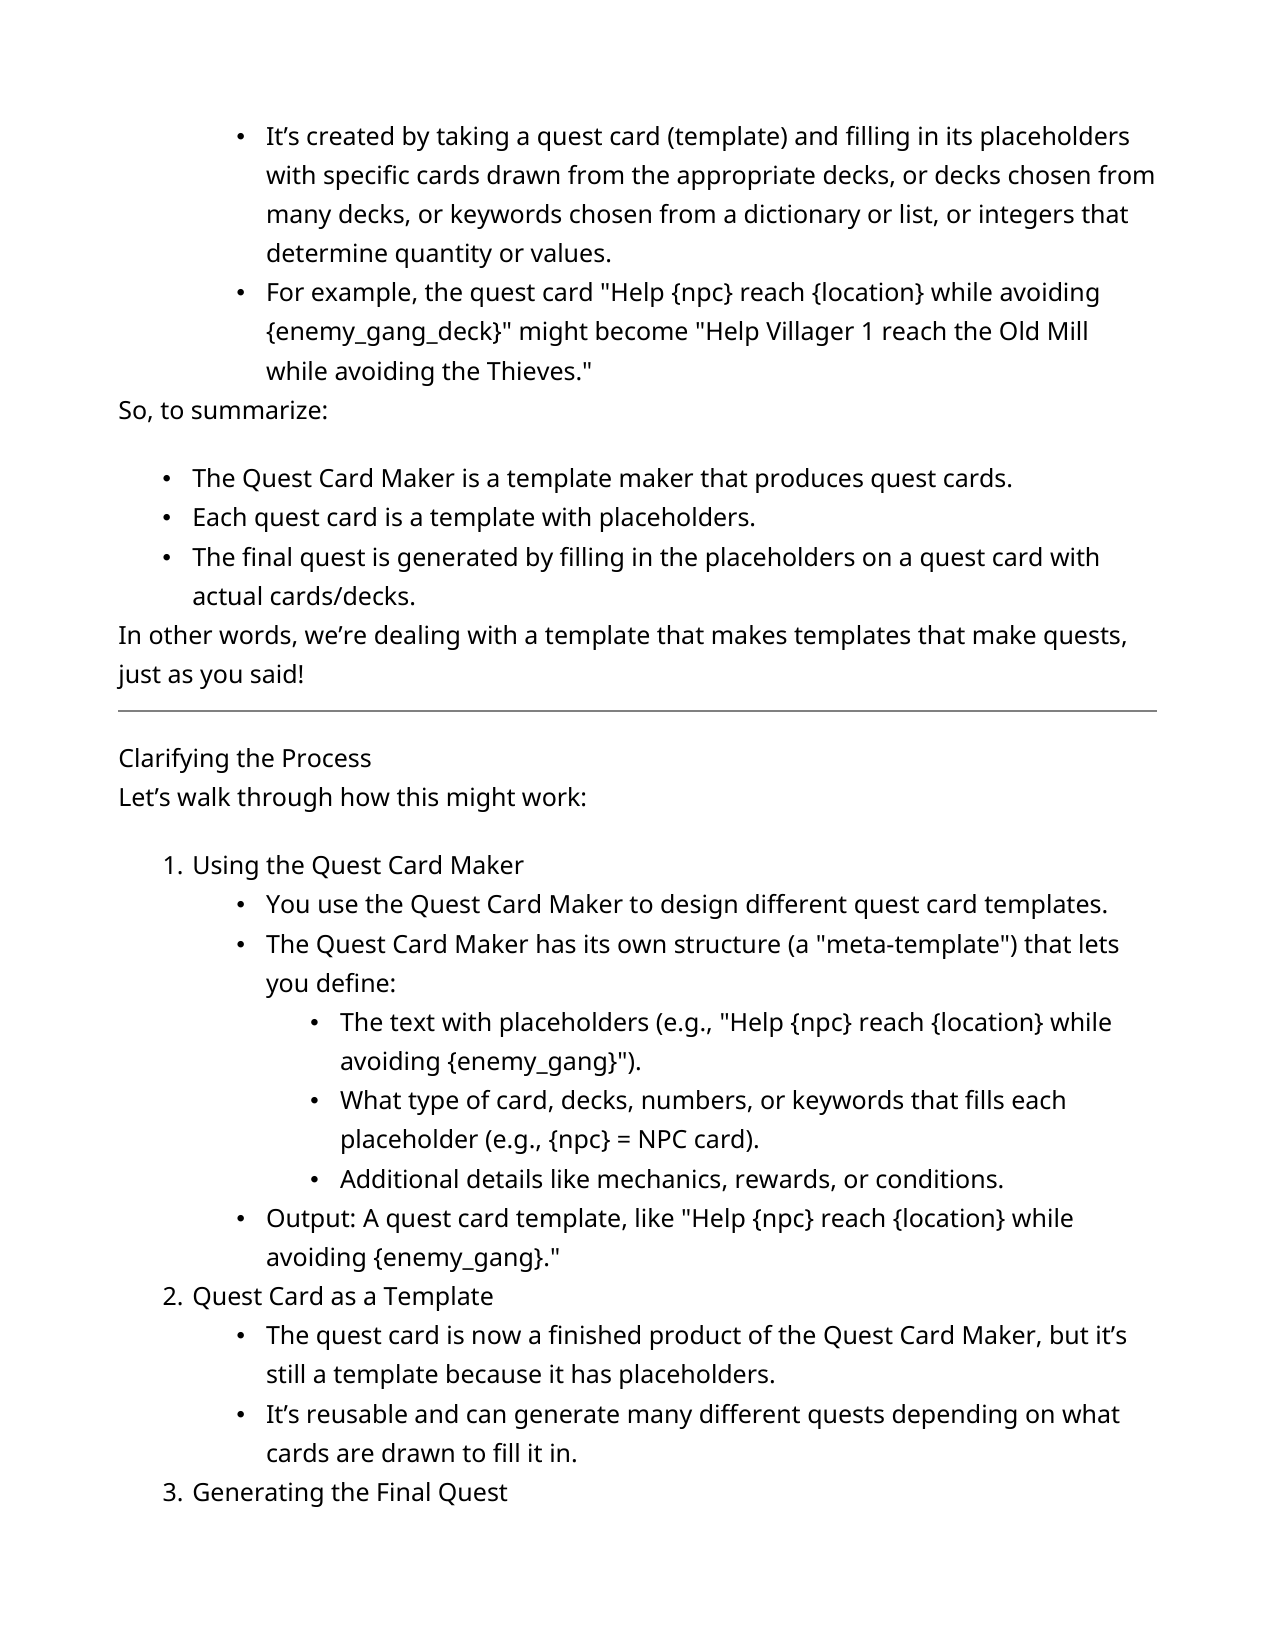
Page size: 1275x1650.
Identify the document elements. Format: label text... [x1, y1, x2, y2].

text In other words, we’re dealing with a template that makes templates that make quests, just as you said! [118, 618, 1157, 691]
list Using the Quest Card Maker [162, 848, 1157, 882]
list It’s reusable and can generate many different quests depending on what cards are drawn to fill it in. [236, 1396, 1157, 1469]
list Each quest card is a template with placeholders. [162, 500, 1157, 534]
list You use the Quest Card Maker to design different quest card templates. [236, 887, 1157, 921]
text Let’s walk through how this might work: [118, 779, 1157, 813]
list What type of card, decks, numbers, or keywords that fills each placeholder (e.g., {npc} = NPC card). [310, 1083, 1157, 1156]
list The quest card is now a finished product of the Quest Card Maker, but it’s still a template because it has placeholders. [236, 1318, 1157, 1391]
list Generating the Final Quest [162, 1475, 1157, 1509]
list Additional details like mechanics, rewards, or conditions. [310, 1161, 1157, 1195]
list The Quest Card Maker has its own structure (a "meta-template") that lets you define: [236, 926, 1157, 999]
list The Quest Card Maker is a template maker that produces quest cards. [162, 461, 1157, 495]
text Clarifying the Process [118, 740, 1157, 774]
list For example, the quest card "Help {npc} reach {location} while avoiding {enemy_gang_deck}" might become "Help Villager 1 reach the Old Mill while avoiding the Thieves." [236, 275, 1157, 387]
list It’s created by taking a quest card (template) and filling in its placeholders with specific cards drawn from the appropriate decks, or decks chosen from many decks, or keywords chosen from a dictionary or list, or integers that determine quantity or values. [236, 118, 1157, 270]
text So, to summarize: [118, 392, 1157, 426]
list Output: A quest card template, like "Help {npc} reach {location} while avoiding {enemy_gang}." [236, 1201, 1157, 1274]
list The final quest is generated by filling in the placeholders on a quest card with actual cards/decks. [162, 539, 1157, 612]
list Quest Card as a Template [162, 1279, 1157, 1313]
list The text with placeholders (e.g., "Help {npc} reach {location} while avoiding {enemy_gang}"). [310, 1005, 1157, 1078]
